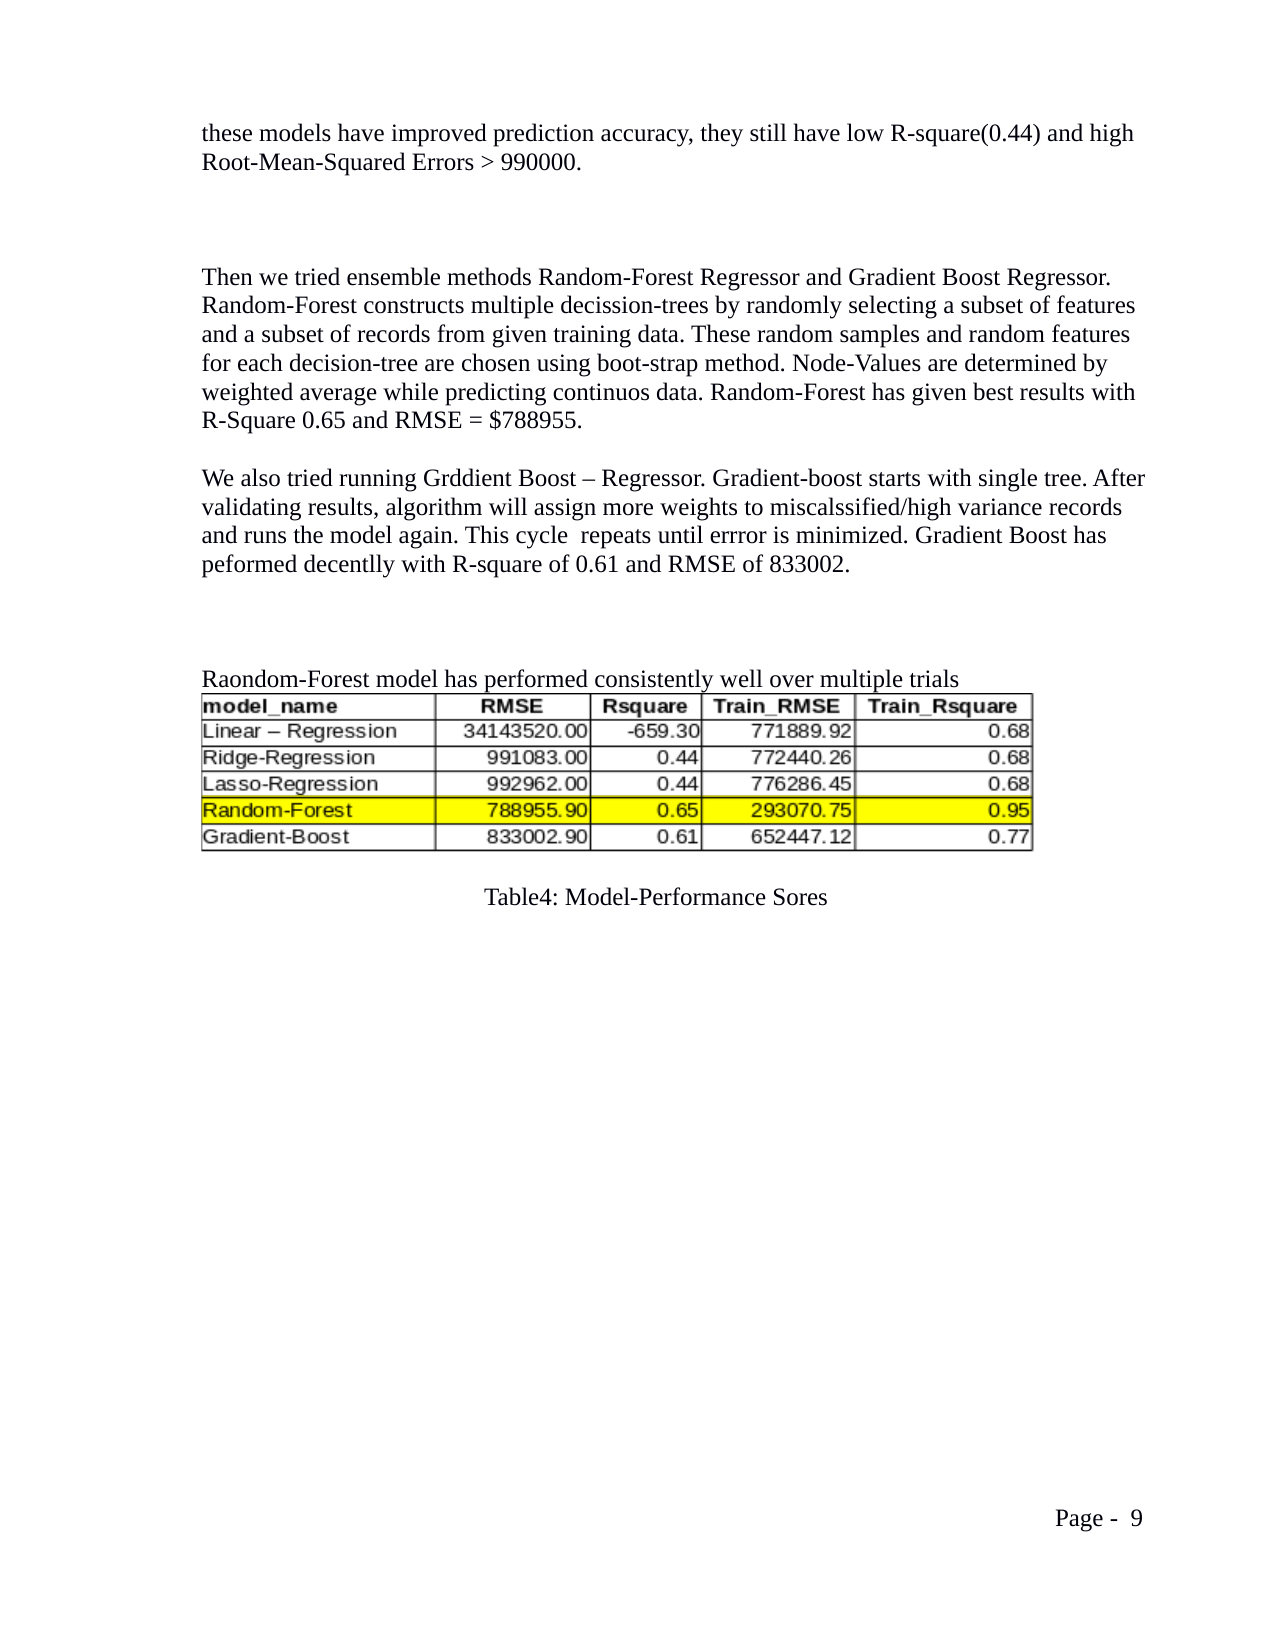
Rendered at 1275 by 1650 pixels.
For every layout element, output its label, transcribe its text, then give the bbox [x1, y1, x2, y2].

text Then we tried ensemble methods Random-Forest Regressor and Gradient Boost Regressor. [201, 262, 1157, 291]
text Raondom-Forest model has performed consistently well over multiple trials [201, 664, 1157, 693]
text We also tried running Grddient Boost – Regressor. Gradient-boost starts with single tree. After validating results, algorithm will assign more weights to miscalssified/high variance records and runs the model again. This cycle repeats until errror is minimized. Gradient Boost has peformed decentlly with R-square of 0.61 and RMSE of 833002. [201, 463, 1157, 578]
text these models have improved prediction accuracy, they still have low R-square(0.44) and high Root-Mean-Squared Errors > 990000. [201, 118, 1157, 176]
text Table4: Model-Performance Sores [155, 882, 1157, 911]
text Random-Forest constructs multiple decission-trees by randomly selecting a subset of features and a subset of records from given training data. These random samples and random features for each decision-tree are chosen using boot-strap method. Node-Values are determined by weighted average while predicting continuos data. Random-Forest has given best results with R-Square 0.65 and RMSE = $788955. [201, 291, 1157, 434]
